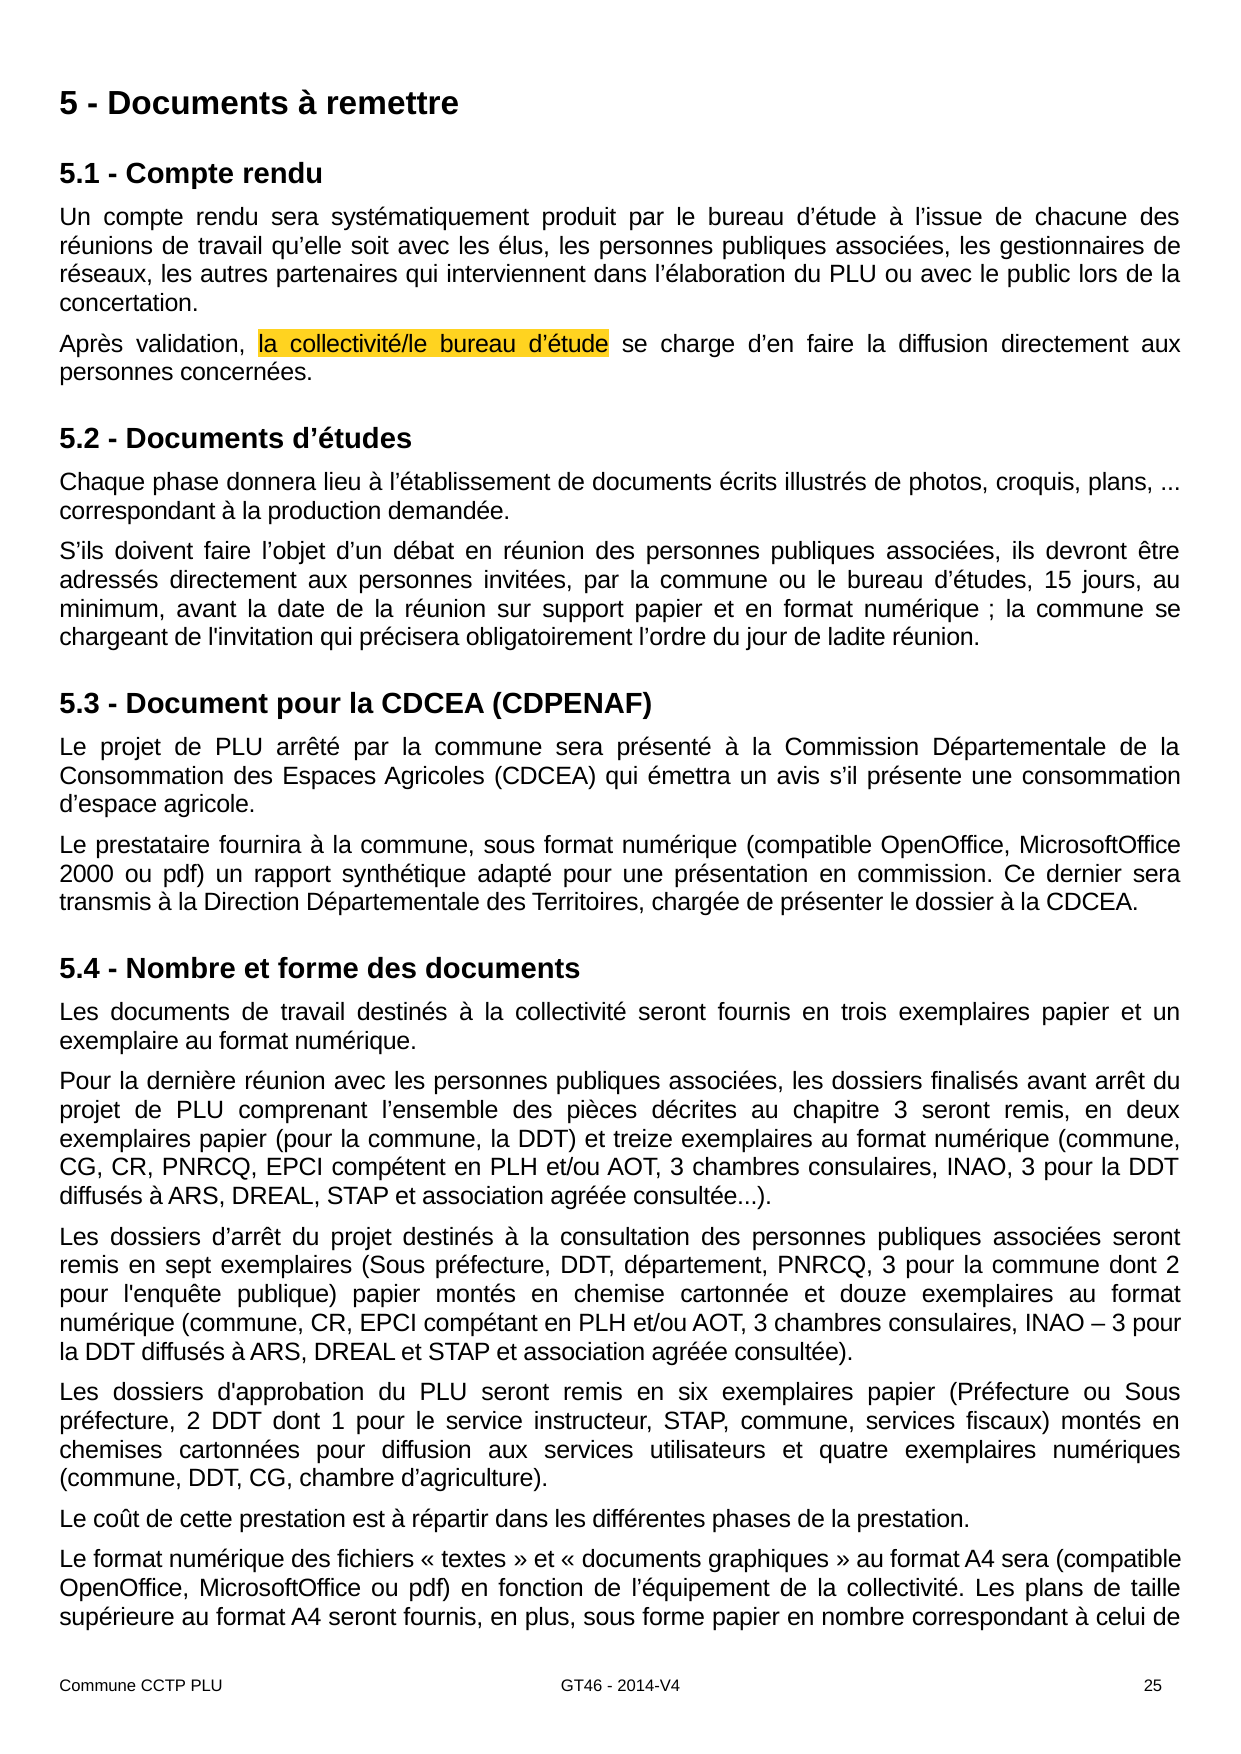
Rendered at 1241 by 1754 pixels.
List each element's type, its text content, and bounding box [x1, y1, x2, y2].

text Chaque phase donnera lieu à l’établissement de documents écrits illustrés de photos, croquis, plans, ... correspondant à la production demandée. [59, 467, 1181, 524]
text Un compte rendu sera systématiquement produit par le bureau d’étude à l’issue de chacune des réunions de travail qu’elle soit avec les élus, les personnes publiques associées, les gestionnaires de réseaux, les autres partenaires qui interviennent dans l’élaboration du PLU ou avec le public lors de la concertation. [59, 202, 1181, 317]
text Les dossiers d’arrêt du projet destinés à la consultation des personnes publiques associées seront remis en sept exemplaires (Sous préfecture, DDT, département, PNRCQ, 3 pour la commune dont 2 pour l'enquête publique) papier montés en chemise cartonnée et douze exemplaires au format numérique (commune, CR, EPCI compétant en PLH et/ou AOT, 3 chambres consulaires, INAO – 3 pour la DDT diffusés à ARS, DREAL et STAP et association agréée consultée). [59, 1222, 1181, 1365]
text Les documents de travail destinés à la collectivité seront fournis en trois exemplaires papier et un exemplaire au format numérique. [59, 997, 1181, 1054]
text Le format numérique des fichiers « textes » et « documents graphiques » au format A4 sera (compatible OpenOffice, MicrosoftOffice ou pdf) en fonction de l’équipement de la collectivité. Les plans de taille supérieure au format A4 seront fournis, en plus, sous forme papier en nombre correspondant à celui de [59, 1544, 1181, 1631]
subtitle 5.1 - Compte rendu [59, 157, 1181, 190]
subtitle 5 - Documents à remettre [59, 83, 1181, 121]
subtitle 5.3 - Document pour la CDCEA (CDPENAF) [59, 687, 1181, 720]
text Après validation, la collectivité/le bureau d’étude se charge d’en faire la diffusion directement aux personnes concernées. [59, 329, 1181, 386]
text S’ils doivent faire l’objet d’un débat en réunion des personnes publiques associées, ils devront être adressés directement aux personnes invitées, par la commune ou le bureau d’études, 15 jours, au minimum, avant la date de la réunion sur support papier et en format numérique ; la commune se chargeant de l'invitation qui précisera obligatoirement l’ordre du jour de ladite réunion. [59, 536, 1181, 651]
subtitle 5.2 - Documents d’études [59, 422, 1181, 455]
subtitle 5.4 - Nombre et forme des documents [59, 952, 1181, 985]
text Les dossiers d'approbation du PLU seront remis en six exemplaires papier (Préfecture ou Sous préfecture, 2 DDT dont 1 pour le service instructeur, STAP, commune, services fiscaux) montés en chemises cartonnées pour diffusion aux services utilisateurs et quatre exemplaires numériques (commune, DDT, CG, chambre d’agriculture). [59, 1377, 1181, 1492]
text Le prestataire fournira à la commune, sous format numérique (compatible OpenOffice, MicrosoftOffice 2000 ou pdf) un rapport synthétique adapté pour une présentation en commission. Ce dernier sera transmis à la Direction Départementale des Territoires, chargée de présenter le dossier à la CDCEA. [59, 830, 1181, 916]
text Le projet de PLU arrêté par la commune sera présenté à la Commission Départementale de la Consommation des Espaces Agricoles (CDCEA) qui émettra un avis s’il présente une consommation d’espace agricole. [59, 732, 1181, 818]
text Le coût de cette prestation est à répartir dans les différentes phases de la prestation. [59, 1504, 1181, 1533]
text Pour la dernière réunion avec les personnes publiques associées, les dossiers finalisés avant arrêt du projet de PLU comprenant l’ensemble des pièces décrites au chapitre 3 seront remis, en deux exemplaires papier (pour la commune, la DDT) et treize exemplaires au format numérique (commune, CG, CR, PNRCQ, EPCI compétent en PLH et/ou AOT, 3 chambres consulaires, INAO, 3 pour la DDT diffusés à ARS, DREAL, STAP et association agréée consultée...). [59, 1066, 1181, 1210]
